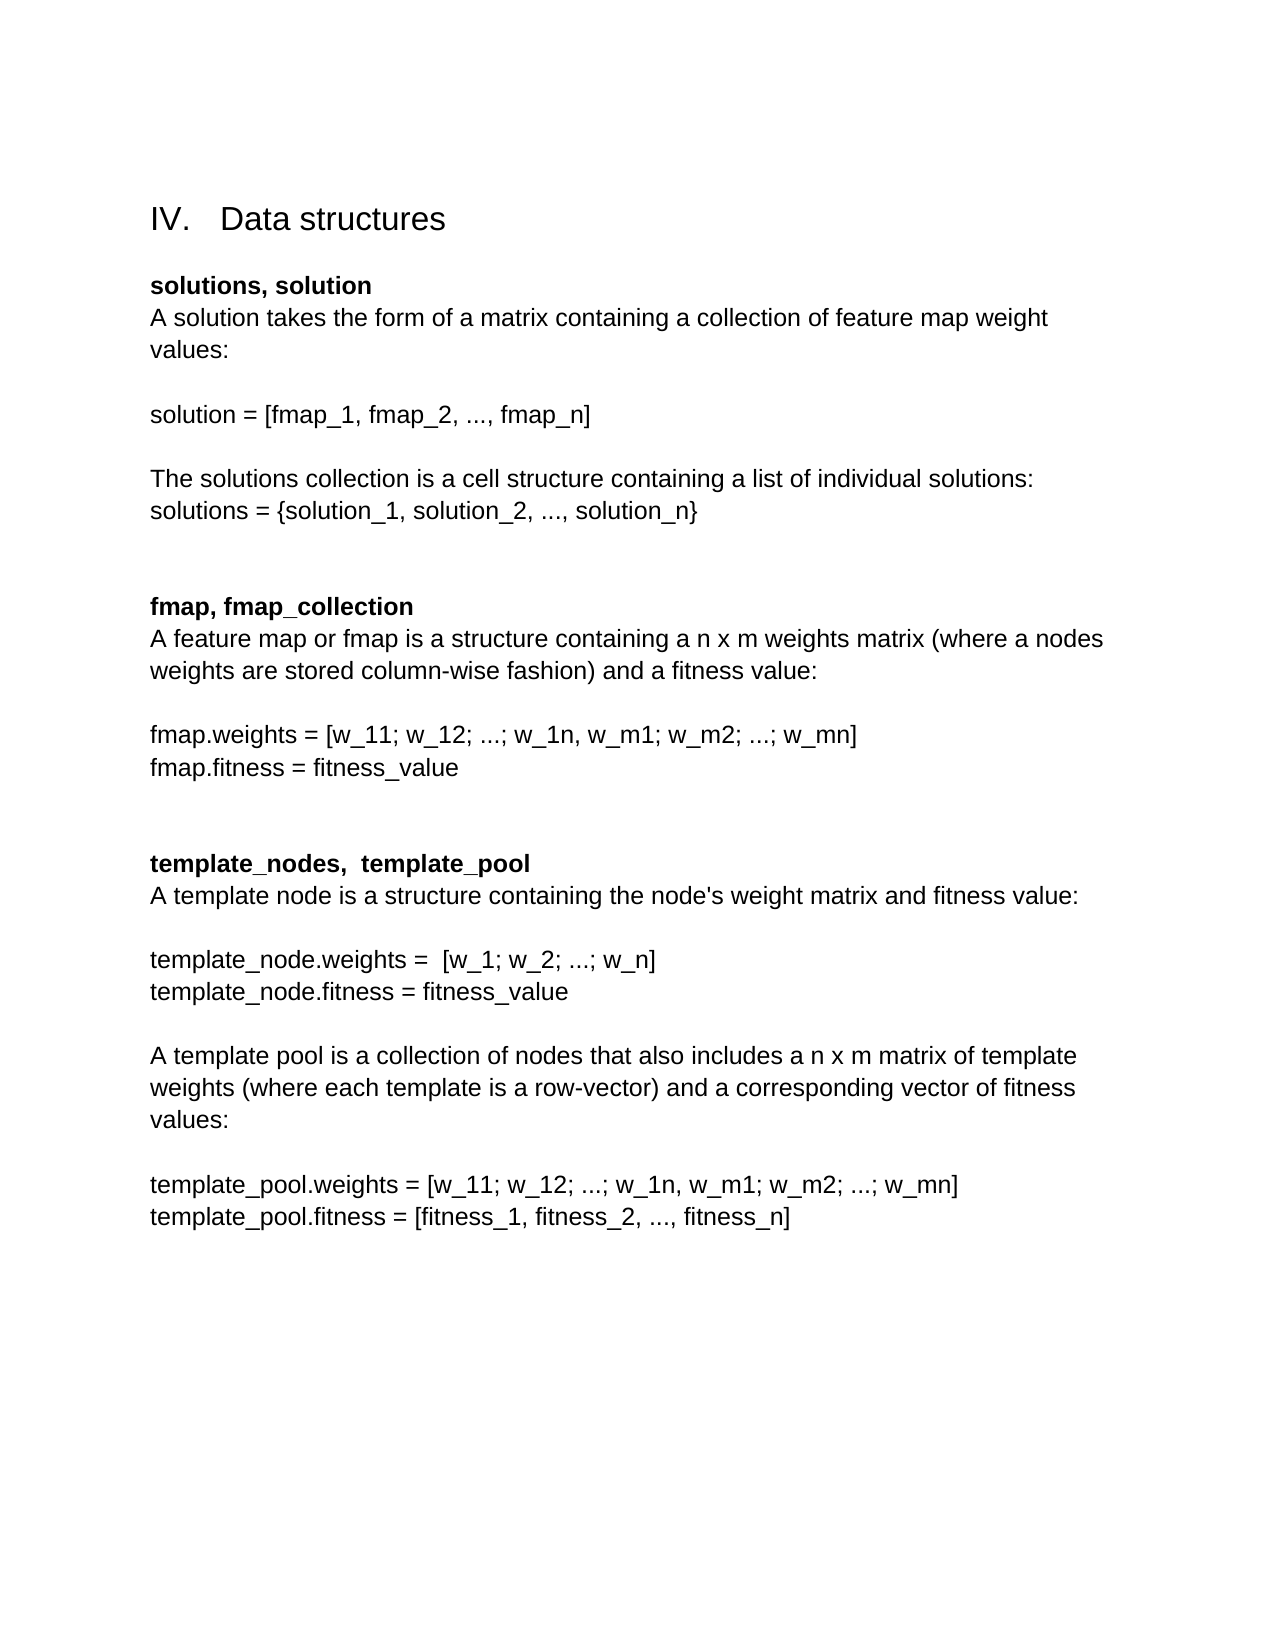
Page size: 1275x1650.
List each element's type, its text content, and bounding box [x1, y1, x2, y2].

text fmap.weights = [w_11; w_12; ...; w_1n, w_m1; w_m2; ...; w_mn] [150, 721, 1125, 749]
text template_node.fitness = fitness_value [150, 978, 1125, 1006]
text solutions = {solution_1, solution_2, ..., solution_n} [150, 497, 1125, 525]
text A template pool is a collection of nodes that also includes a n x m matrix of template weights (where each template is a row-vector) and a corresponding vector of fitness values: [150, 1042, 1125, 1134]
text A template node is a structure containing the node's weight matrix and fitness value: [150, 882, 1125, 910]
text The solutions collection is a cell structure containing a list of individual solutions: [150, 465, 1125, 493]
text template_node.weights = [w_1; w_2; ...; w_n] [150, 946, 1125, 974]
text A solution takes the form of a matrix containing a collection of feature map weight values: [150, 304, 1125, 364]
text A feature map or fmap is a structure containing a n x m weights matrix (where a nodes weights are stored column-wise fashion) and a fitness value: [150, 625, 1125, 685]
subtitle IV. Data structures [150, 200, 1125, 237]
text template_pool.weights = [w_11; w_12; ...; w_1n, w_m1; w_m2; ...; w_mn] [150, 1171, 1125, 1198]
text template_nodes, template_pool [150, 850, 1125, 878]
text fmap.fitness = fitness_value [150, 753, 1125, 781]
text fmap, fmap_collection [150, 593, 1125, 621]
text solution = [fmap_1, fmap_2, ..., fmap_n] [150, 401, 1125, 428]
text solutions, solution [150, 272, 1125, 300]
text template_pool.fitness = [fitness_1, fitness_2, ..., fitness_n] [150, 1203, 1125, 1231]
